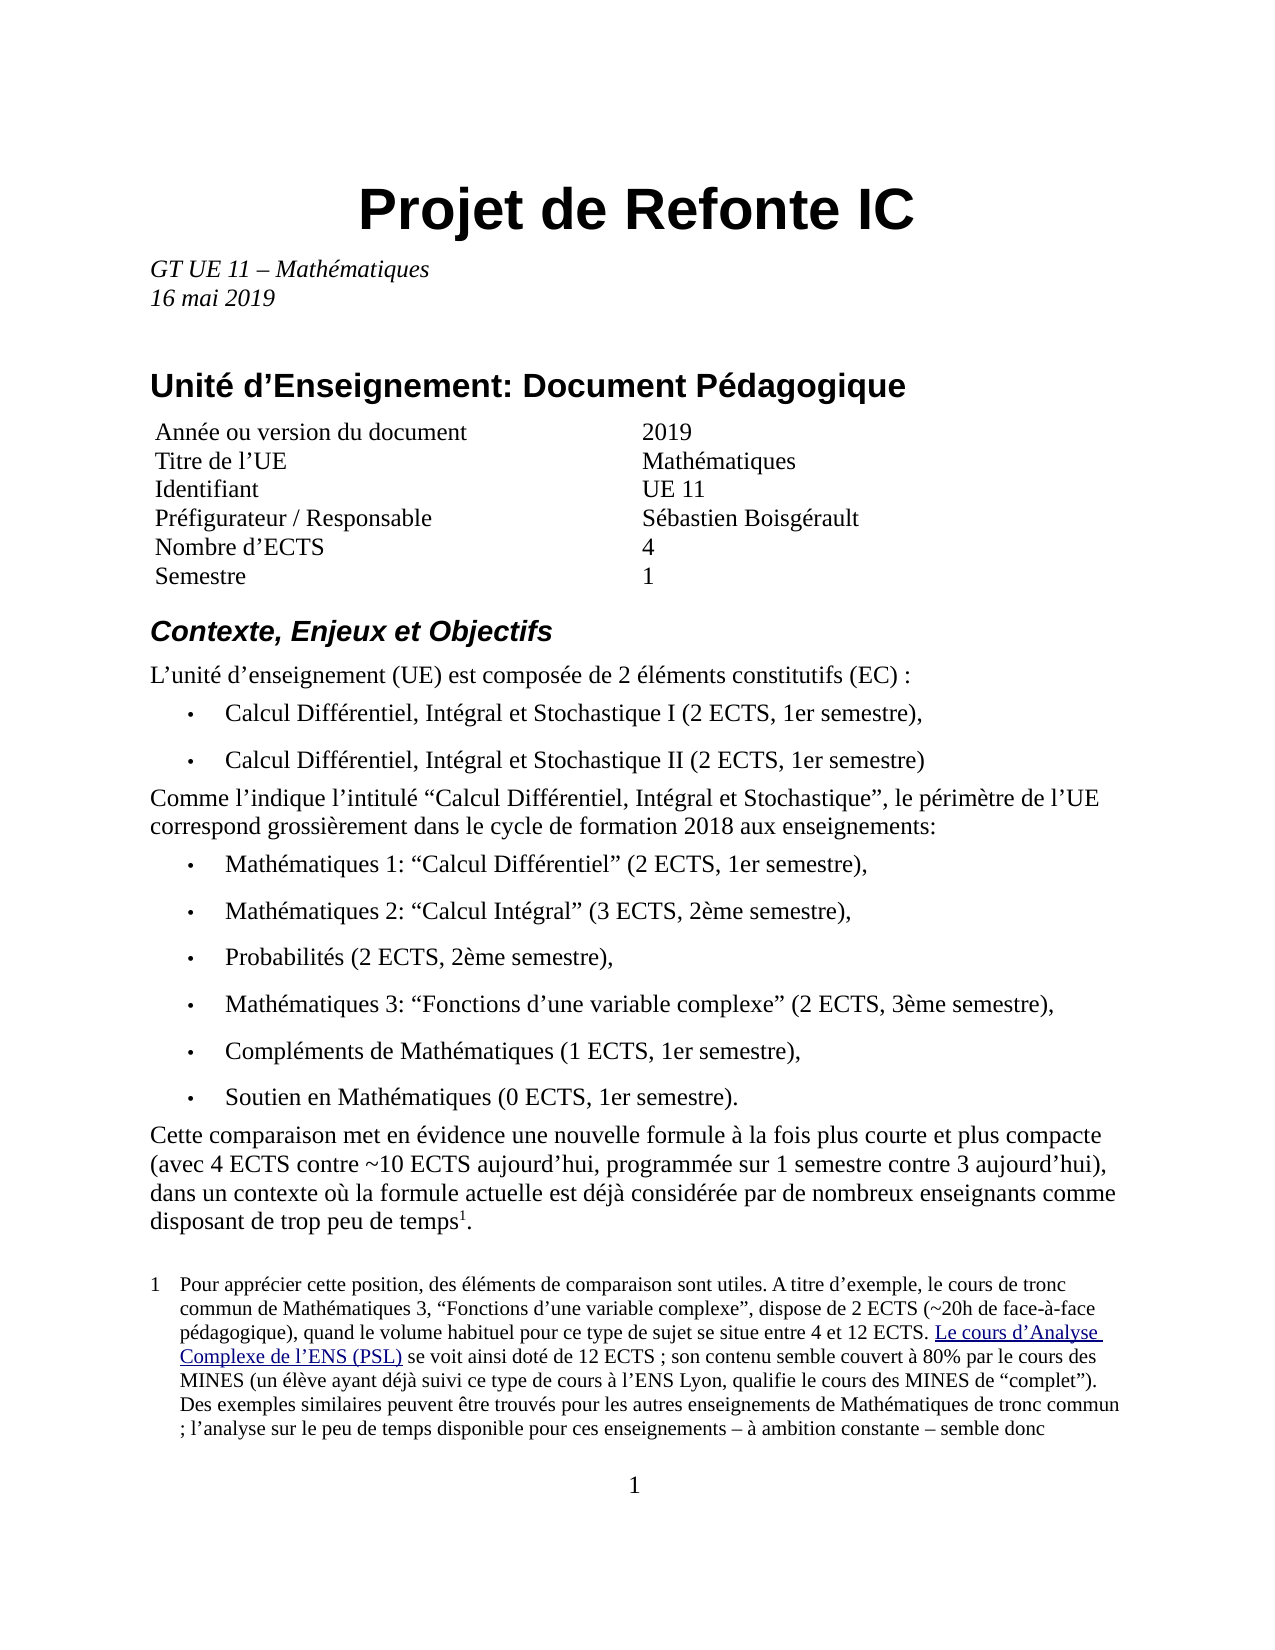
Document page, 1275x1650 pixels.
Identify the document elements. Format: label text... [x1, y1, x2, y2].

subtitle Unité d’Enseignement: Document Pédagogique [150, 366, 1125, 404]
table_cell Nombre d’ECTS [150, 532, 637, 561]
table_header Année ou version du document [150, 417, 637, 446]
list Probabilités (2 ECTS, 2ème semestre), [187, 942, 1125, 971]
text Pour apprécier cette position, des éléments de comparaison sont utiles. A titre d’exemple, le cours de tronc commun de Mathématiques 3, “Fonctions d’une variable complexe”, dispose de 2 ECTS (~20h de face-à-face pédagogique), quand le volume habituel pour ce type de sujet se situe entre 4 et 12 ECTS. Le cours d’Analyse Complexe de l’ENS (PSL) se voit ainsi doté de 12 ECTS ; son contenu semble couvert à 80% par le cours des MINES (un élève ayant déjà suivi ce type de cours à l’ENS Lyon, qualifie le cours des MINES de “complet”). Des exemples similaires peuvent être trouvés pour les autres enseignements de Mathématiques de tronc commun ; l’analyse sur le peu de temps disponible pour ces enseignements – à ambition constante – semble donc [150, 1272, 1125, 1440]
text GT UE 11 – Mathématiques [150, 254, 1125, 283]
table_header 2019 [638, 417, 1125, 446]
text L’unité d’enseignement (UE) est composée de 2 éléments constitutifs (EC) : [150, 661, 1125, 689]
table_cell Préfigurateur / Responsable [150, 503, 637, 532]
text 16 mai 2019 [150, 283, 1125, 312]
list Mathématiques 1: “Calcul Différentiel” (2 ECTS, 1er semestre), [187, 849, 1125, 878]
list Mathématiques 3: “Fonctions d’une variable complexe” (2 ECTS, 3ème semestre), [187, 989, 1125, 1018]
subtitle Contexte, Enjeux et Objectifs [150, 614, 1125, 648]
table_cell 1 [638, 561, 1125, 589]
text Comme l’indique l’intitulé “Calcul Différentiel, Intégral et Stochastique”, le périmètre de l’UE correspond grossièrement dans le cycle de formation 2018 aux enseignements: [150, 783, 1125, 840]
table_cell Titre de l’UE [150, 446, 637, 474]
list Mathématiques 2: “Calcul Intégral” (3 ECTS, 2ème semestre), [187, 896, 1125, 924]
table_cell Sébastien Boisgérault [638, 503, 1125, 532]
title Projet de Refonte IC [150, 175, 1125, 242]
list Compléments de Mathématiques (1 ECTS, 1er semestre), [187, 1036, 1125, 1064]
table_cell UE 11 [638, 475, 1125, 503]
list Soutien en Mathématiques (0 ECTS, 1er semestre). [187, 1082, 1125, 1111]
table_cell 4 [638, 532, 1125, 561]
list Calcul Différentiel, Intégral et Stochastique II (2 ECTS, 1er semestre) [187, 745, 1125, 774]
table_cell Semestre [150, 561, 637, 589]
text Cette comparaison met en évidence une nouvelle formule à la fois plus courte et plus compacte (avec 4 ECTS contre ~10 ECTS aujourd’hui, programmée sur 1 semestre contre 3 aujourd’hui), dans un contexte où la formule actuelle est déjà considérée par de nombreux enseignants comme disposant de trop peu de temps. [150, 1120, 1125, 1235]
table_cell Identifiant [150, 475, 637, 503]
list Calcul Différentiel, Intégral et Stochastique I (2 ECTS, 1er semestre), [187, 698, 1125, 727]
table_cell Mathématiques [638, 446, 1125, 474]
